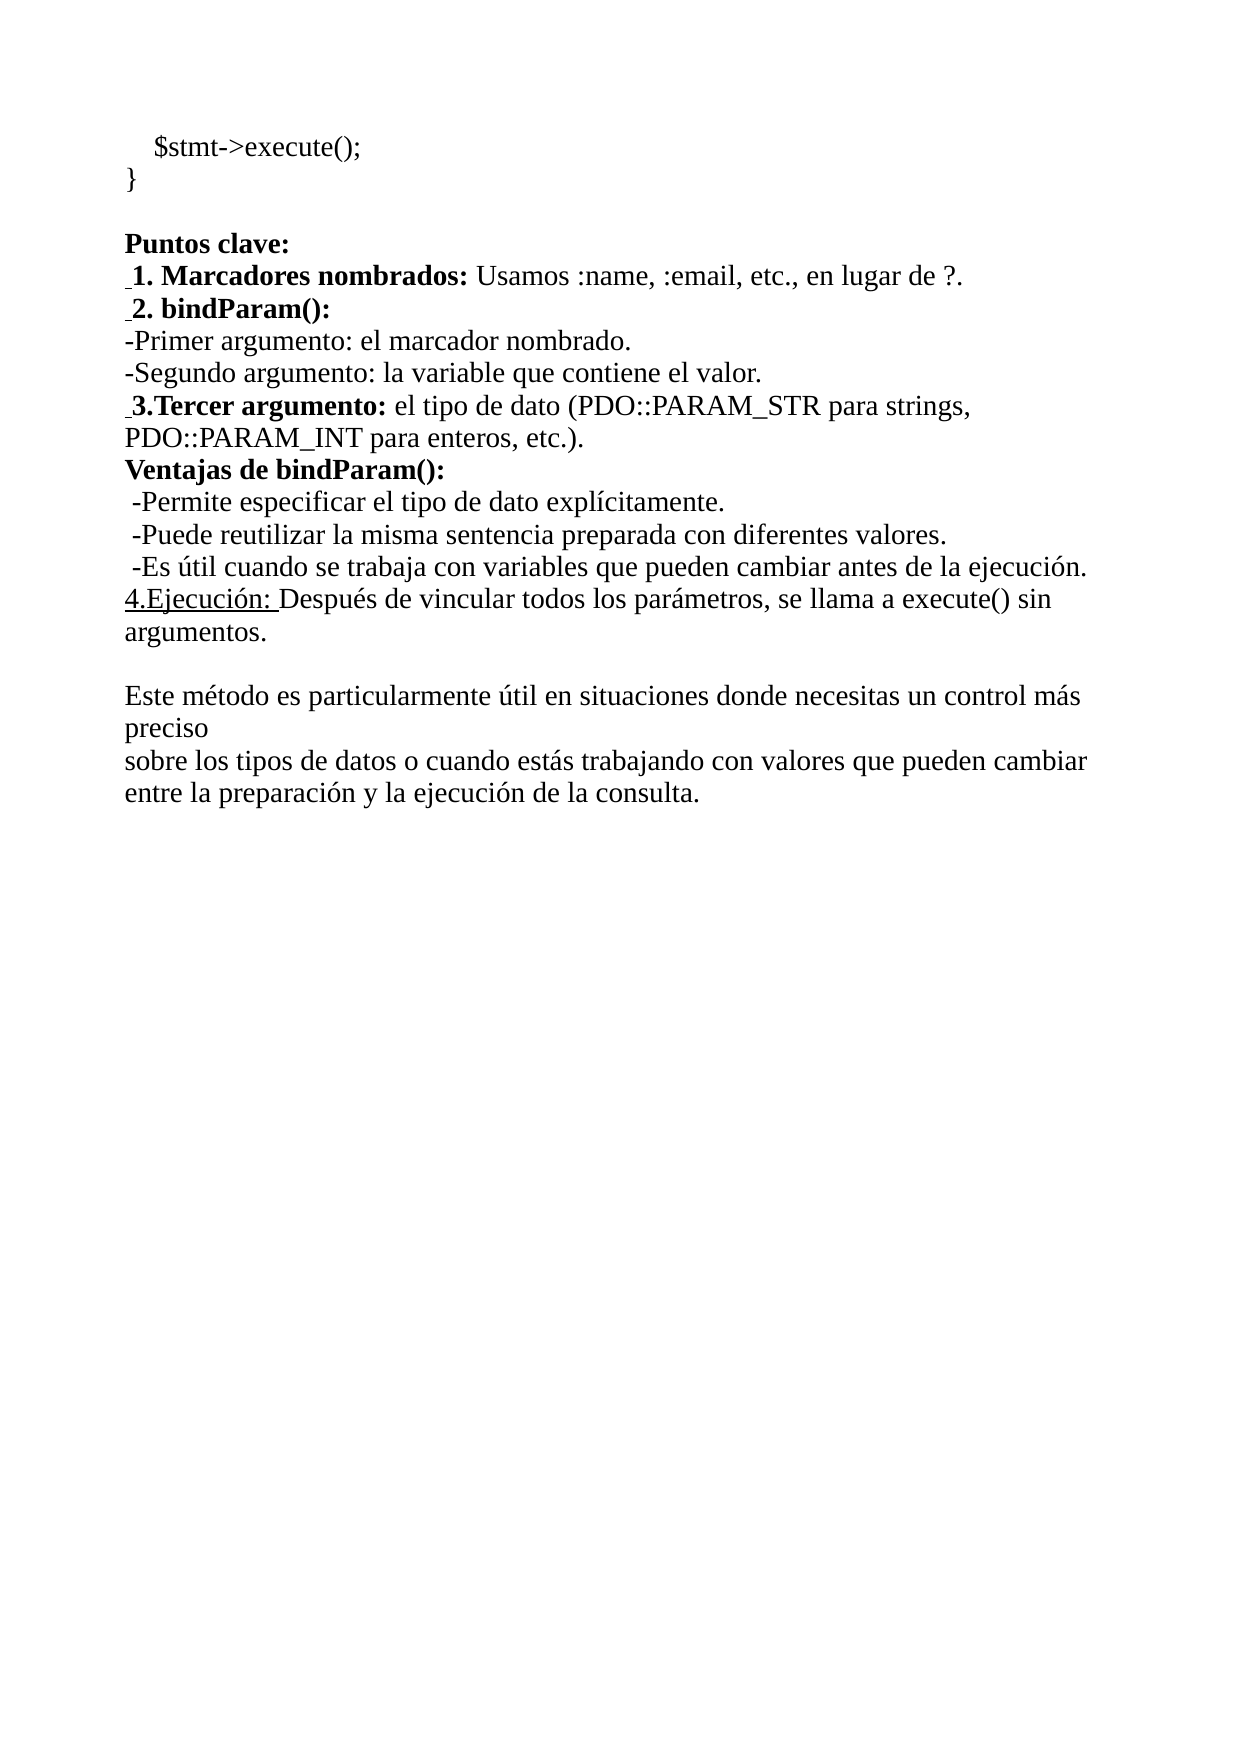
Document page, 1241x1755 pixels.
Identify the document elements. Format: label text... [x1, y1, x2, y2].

text $stmt->execute(); [118, 124, 1122, 163]
text Este método es particularmente útil en situaciones donde necesitas un control más preciso [118, 679, 1122, 744]
text 3.Tercer argumento: el tipo de dato (PDO::PARAM_STR para strings, PDO::PARAM_INT para enteros, etc.). [118, 389, 1122, 453]
text Puntos clave: [118, 227, 1122, 260]
text -Puede reutilizar la misma sentencia preparada con diferentes valores. [118, 518, 1122, 550]
text 1. Marcadores nombrados: Usamos :name, :email, etc., en lugar de ?. [118, 260, 1122, 292]
text -Es útil cuando se trabaja con variables que pueden cambiar antes de la ejecución. [118, 550, 1122, 583]
text -Segundo argumento: la variable que contiene el valor. [118, 357, 1122, 389]
text -Primer argumento: el marcador nombrado. [118, 324, 1122, 357]
text Ventajas de bindParam(): [118, 453, 1122, 486]
text -Permite especificar el tipo de dato explícitamente. [118, 486, 1122, 518]
text sobre los tipos de datos o cuando estás trabajando con valores que pueden cambiar entre la preparación y la ejecución de la consulta. [118, 744, 1122, 809]
text 4.Ejecución: Después de vincular todos los parámetros, se llama a execute() sin argumentos. [118, 583, 1122, 647]
text 2. bindParam(): [118, 292, 1122, 324]
text } [118, 163, 1122, 195]
